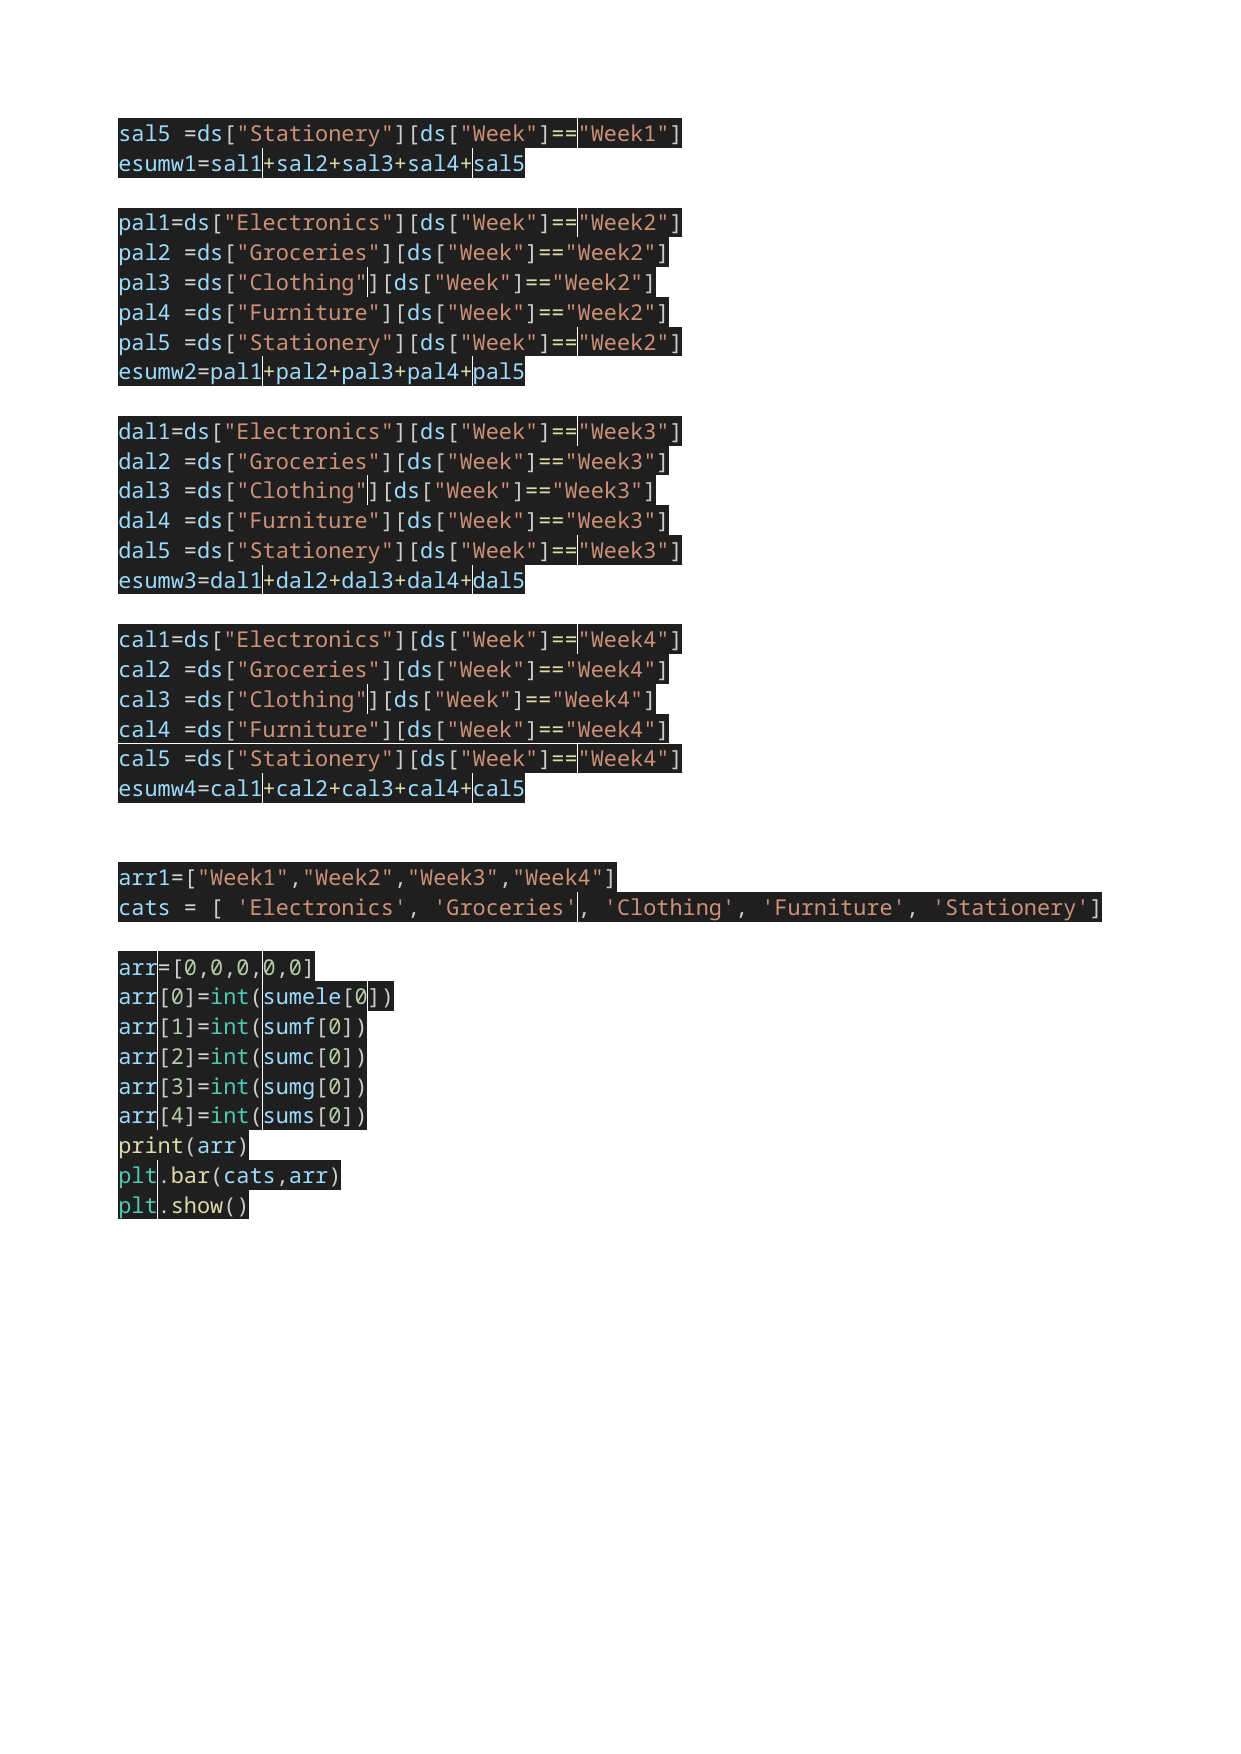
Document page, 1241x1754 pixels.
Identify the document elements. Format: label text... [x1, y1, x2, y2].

text pal1=ds["Electronics"][ds["Week"]=="Week2"] [118, 207, 1122, 237]
text dal4 =ds["Furniture"][ds["Week"]=="Week3"] [118, 505, 1122, 535]
text arr=[0,0,0,0,0] [118, 951, 1122, 981]
text cal3 =ds["Clothing"][ds["Week"]=="Week4"] [118, 684, 1122, 714]
text arr[0]=int(sumele[0]) [118, 981, 1122, 1011]
text sal5 =ds["Stationery"][ds["Week"]=="Week1"] [118, 118, 1122, 148]
text cal2 =ds["Groceries"][ds["Week"]=="Week4"] [118, 654, 1122, 684]
text arr[4]=int(sums[0]) [118, 1100, 1122, 1130]
text pal4 =ds["Furniture"][ds["Week"]=="Week2"] [118, 297, 1122, 327]
text esumw4=cal1+cal2+cal3+cal4+cal5 [118, 773, 1122, 803]
text pal3 =ds["Clothing"][ds["Week"]=="Week2"] [118, 267, 1122, 297]
text dal2 =ds["Groceries"][ds["Week"]=="Week3"] [118, 446, 1122, 475]
text dal1=ds["Electronics"][ds["Week"]=="Week3"] [118, 416, 1122, 446]
text arr1=["Week1","Week2","Week3","Week4"] [118, 862, 1122, 892]
text esumw3=dal1+dal2+dal3+dal4+dal5 [118, 565, 1122, 594]
text print(arr) [118, 1130, 1122, 1160]
text esumw1=sal1+sal2+sal3+sal4+sal5 [118, 148, 1122, 178]
text cats = [ 'Electronics', 'Groceries', 'Clothing', 'Furniture', 'Stationery'] [118, 892, 1122, 922]
text cal5 =ds["Stationery"][ds["Week"]=="Week4"] [118, 743, 1122, 773]
text arr[3]=int(sumg[0]) [118, 1071, 1122, 1100]
text dal3 =ds["Clothing"][ds["Week"]=="Week3"] [118, 475, 1122, 505]
text arr[1]=int(sumf[0]) [118, 1011, 1122, 1041]
text pal5 =ds["Stationery"][ds["Week"]=="Week2"] [118, 327, 1122, 356]
text esumw2=pal1+pal2+pal3+pal4+pal5 [118, 356, 1122, 386]
text plt.bar(cats,arr) [118, 1160, 1122, 1190]
text pal2 =ds["Groceries"][ds["Week"]=="Week2"] [118, 237, 1122, 267]
text cal4 =ds["Furniture"][ds["Week"]=="Week4"] [118, 714, 1122, 743]
text arr[2]=int(sumc[0]) [118, 1041, 1122, 1071]
text cal1=ds["Electronics"][ds["Week"]=="Week4"] [118, 624, 1122, 654]
text dal5 =ds["Stationery"][ds["Week"]=="Week3"] [118, 535, 1122, 565]
text plt.show() [118, 1190, 1122, 1219]
